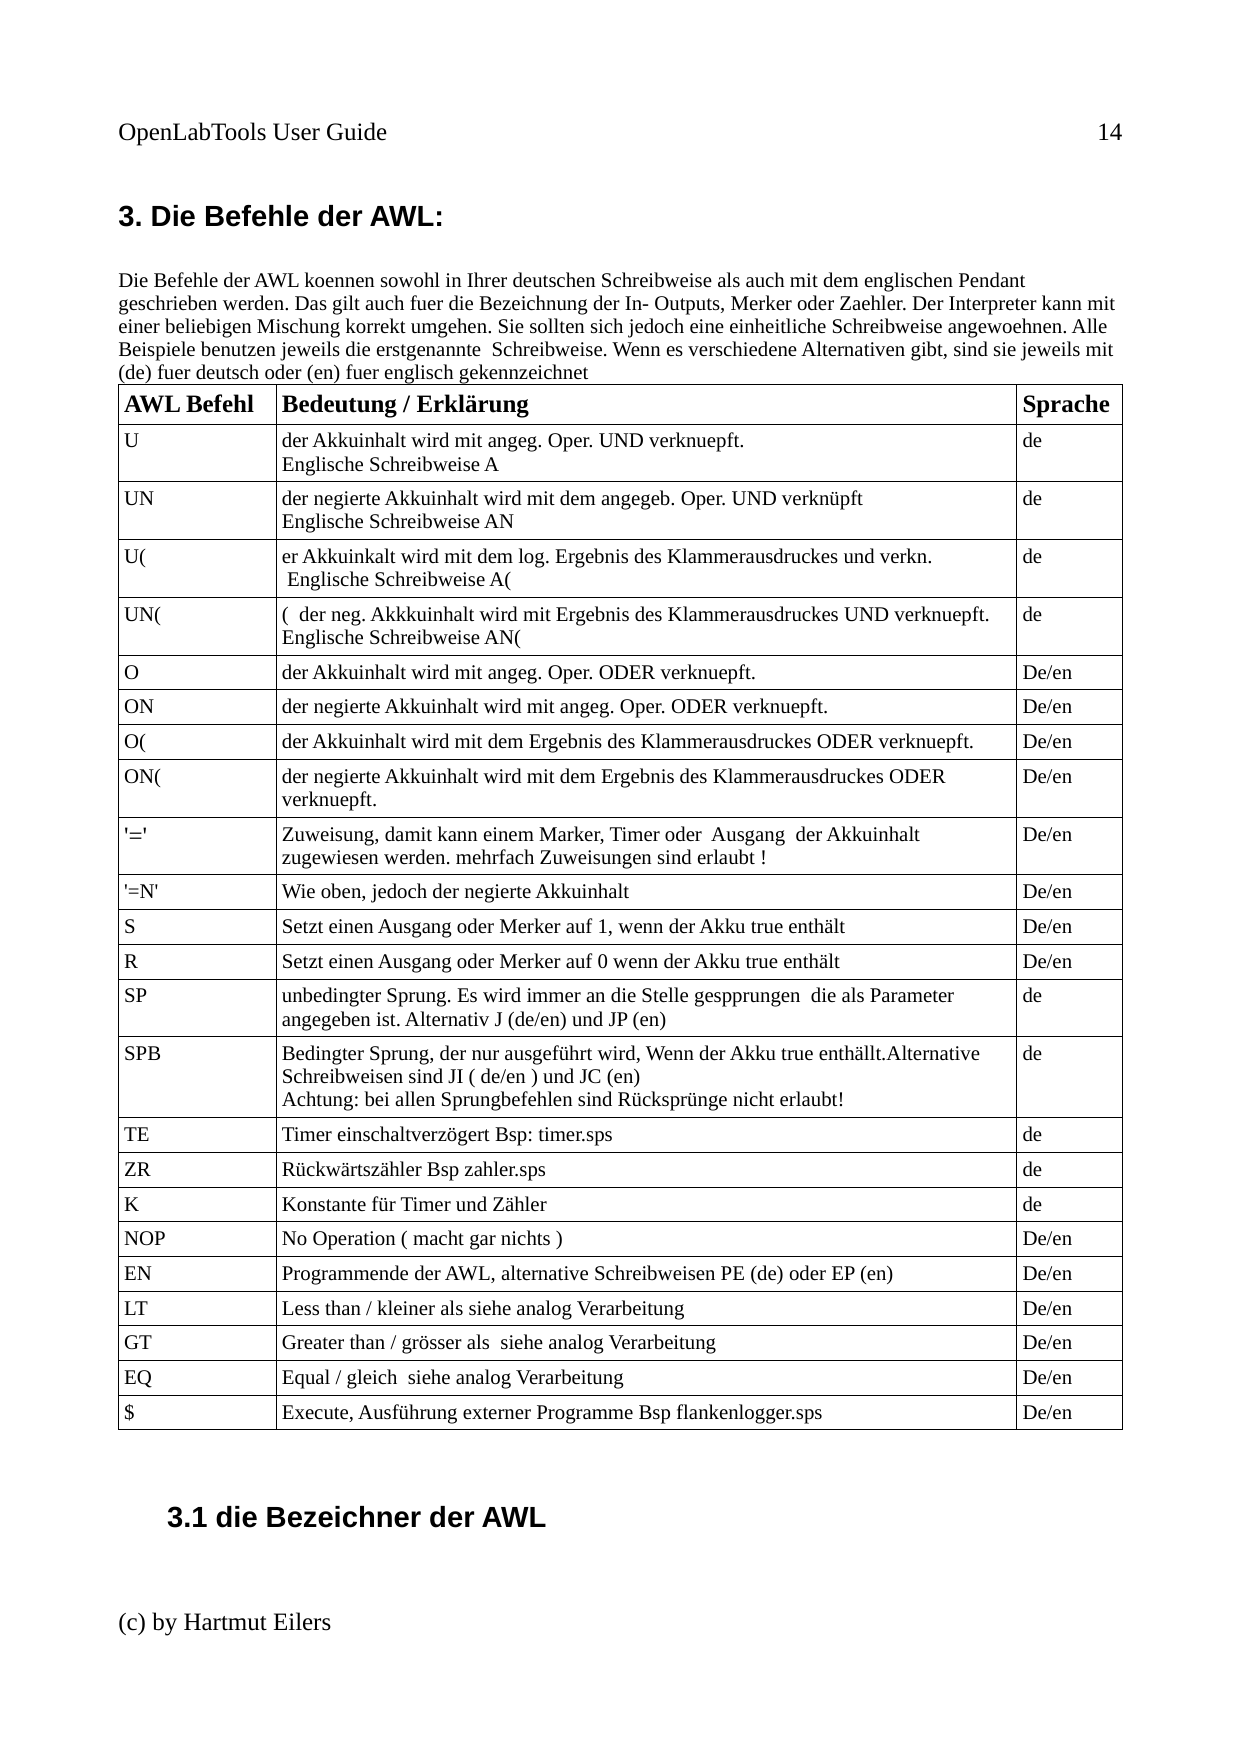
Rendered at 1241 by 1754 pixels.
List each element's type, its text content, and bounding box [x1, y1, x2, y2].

table_cell unbedingter Sprung. Es wird immer an die Stelle gespprungen die als Parameter angegeben ist. Alternativ J (de/en) und JP (en) [277, 980, 1016, 1036]
table_cell de [1017, 540, 1122, 597]
table_cell LT [119, 1292, 276, 1325]
table_cell De/en [1017, 725, 1122, 759]
table_cell der negierte Akkuinhalt wird mit angeg. Oper. ODER verknuepft. [277, 690, 1016, 724]
table_cell SPB [119, 1037, 276, 1117]
table_header Sprache [1017, 385, 1122, 423]
table_cell De/en [1017, 1222, 1122, 1256]
table_cell Wie oben, jedoch der negierte Akkuinhalt [277, 875, 1016, 909]
table_cell ZR [119, 1153, 276, 1187]
table_cell S [119, 910, 276, 944]
table_cell '=' [119, 818, 276, 874]
text Die Befehle der AWL koennen sowohl in Ihrer deutschen Schreibweise als auch mit dem englischen Pendant geschrieben werden. Das gilt auch fuer die Bezeichnung der In- Outputs, Merker oder Zaehler. Der Interpreter kann mit einer beliebigen Mischung korrekt umgehen. Sie sollten sich jedoch eine einheitliche Schreibweise angewoehnen. Alle Beispiele benutzen jeweils die erstgenannte Schreibweise. Wenn es verschiedene Alternativen gibt, sind sie jeweils mit (de) fuer deutsch oder (en) fuer englisch gekennzeichnet [118, 268, 1122, 384]
table_cell de [1017, 1188, 1122, 1221]
table_cell de [1017, 980, 1122, 1036]
table_cell Setzt einen Ausgang oder Merker auf 1, wenn der Akku true enthält [277, 910, 1016, 944]
table_cell De/en [1017, 875, 1122, 909]
table_cell der negierte Akkuinhalt wird mit dem angegeb. Oper. UND verknüpft Englische Schreibweise AN [277, 482, 1016, 539]
table_cell NOP [119, 1222, 276, 1256]
table_cell de [1017, 1037, 1122, 1117]
table_cell De/en [1017, 1361, 1122, 1395]
table_cell U( [119, 540, 276, 597]
table_cell EQ [119, 1361, 276, 1395]
table_cell GT [119, 1326, 276, 1360]
table_cell Execute, Ausführung externer Programme Bsp flankenlogger.sps [277, 1396, 1016, 1429]
table_cell R [119, 945, 276, 978]
table_cell O [119, 656, 276, 689]
table_cell De/en [1017, 818, 1122, 874]
table_cell de [1017, 598, 1122, 655]
table_cell Timer einschaltverzögert Bsp: timer.sps [277, 1118, 1016, 1152]
table_cell Programmende der AWL, alternative Schreibweisen PE (de) oder EP (en) [277, 1257, 1016, 1291]
table_cell der Akkuinhalt wird mit angeg. Oper. ODER verknuepft. [277, 656, 1016, 689]
table_cell Konstante für Timer und Zähler [277, 1188, 1016, 1221]
table_cell Setzt einen Ausgang oder Merker auf 0 wenn der Akku true enthält [277, 945, 1016, 978]
table_cell De/en [1017, 1326, 1122, 1360]
table_cell Rückwärtszähler Bsp zahler.sps [277, 1153, 1016, 1187]
table_cell O( [119, 725, 276, 759]
table_cell De/en [1017, 1292, 1122, 1325]
table_cell U [119, 425, 276, 481]
table_cell der Akkuinhalt wird mit dem Ergebnis des Klammerausdruckes ODER verknuepft. [277, 725, 1016, 759]
table_cell der Akkuinhalt wird mit angeg. Oper. UND verknuepft. Englische Schreibweise A [277, 425, 1016, 481]
table_cell Zuweisung, damit kann einem Marker, Timer oder Ausgang der Akkuinhalt zugewiesen werden. mehrfach Zuweisungen sind erlaubt ! [277, 818, 1016, 874]
table_header AWL Befehl [119, 385, 276, 423]
table_cell TE [119, 1118, 276, 1152]
subtitle 3. Die Befehle der AWL: [118, 200, 1122, 233]
table_cell der negierte Akkuinhalt wird mit dem Ergebnis des Klammerausdruckes ODER verknuepft. [277, 760, 1016, 817]
table_header Bedeutung / Erklärung [277, 385, 1016, 423]
table_cell Equal / gleich siehe analog Verarbeitung [277, 1361, 1016, 1395]
table_cell Less than / kleiner als siehe analog Verarbeitung [277, 1292, 1016, 1325]
table_cell De/en [1017, 910, 1122, 944]
table_cell er Akkuinkalt wird mit dem log. Ergebnis des Klammerausdruckes und verkn. Englische Schreibweise A( [277, 540, 1016, 597]
table_cell $ [119, 1396, 276, 1429]
table_cell de [1017, 1118, 1122, 1152]
table_cell No Operation ( macht gar nichts ) [277, 1222, 1016, 1256]
table_cell EN [119, 1257, 276, 1291]
table_cell De/en [1017, 690, 1122, 724]
table_cell Bedingter Sprung, der nur ausgeführt wird, Wenn der Akku true enthällt.Alternative Schreibweisen sind JI ( de/en ) und JC (en) Achtung: bei allen Sprungbefehlen sind Rücksprünge nicht erlaubt! [277, 1037, 1016, 1117]
table_cell K [119, 1188, 276, 1221]
table_cell De/en [1017, 1396, 1122, 1429]
table_cell de [1017, 482, 1122, 539]
table_cell Greater than / grösser als siehe analog Verarbeitung [277, 1326, 1016, 1360]
table_cell De/en [1017, 760, 1122, 817]
table_cell UN( [119, 598, 276, 655]
table_cell de [1017, 425, 1122, 481]
table_cell ( der neg. Akkkuinhalt wird mit Ergebnis des Klammerausdruckes UND verknuepft. Englische Schreibweise AN( [277, 598, 1016, 655]
table_cell ON( [119, 760, 276, 817]
table_cell SP [119, 980, 276, 1036]
table_cell De/en [1017, 1257, 1122, 1291]
subtitle 3.1 die Bezeichner der AWL [118, 1501, 1122, 1533]
table_cell de [1017, 1153, 1122, 1187]
table_cell De/en [1017, 945, 1122, 978]
table_cell UN [119, 482, 276, 539]
table_cell De/en [1017, 656, 1122, 689]
table_cell '=N' [119, 875, 276, 909]
table_cell ON [119, 690, 276, 724]
